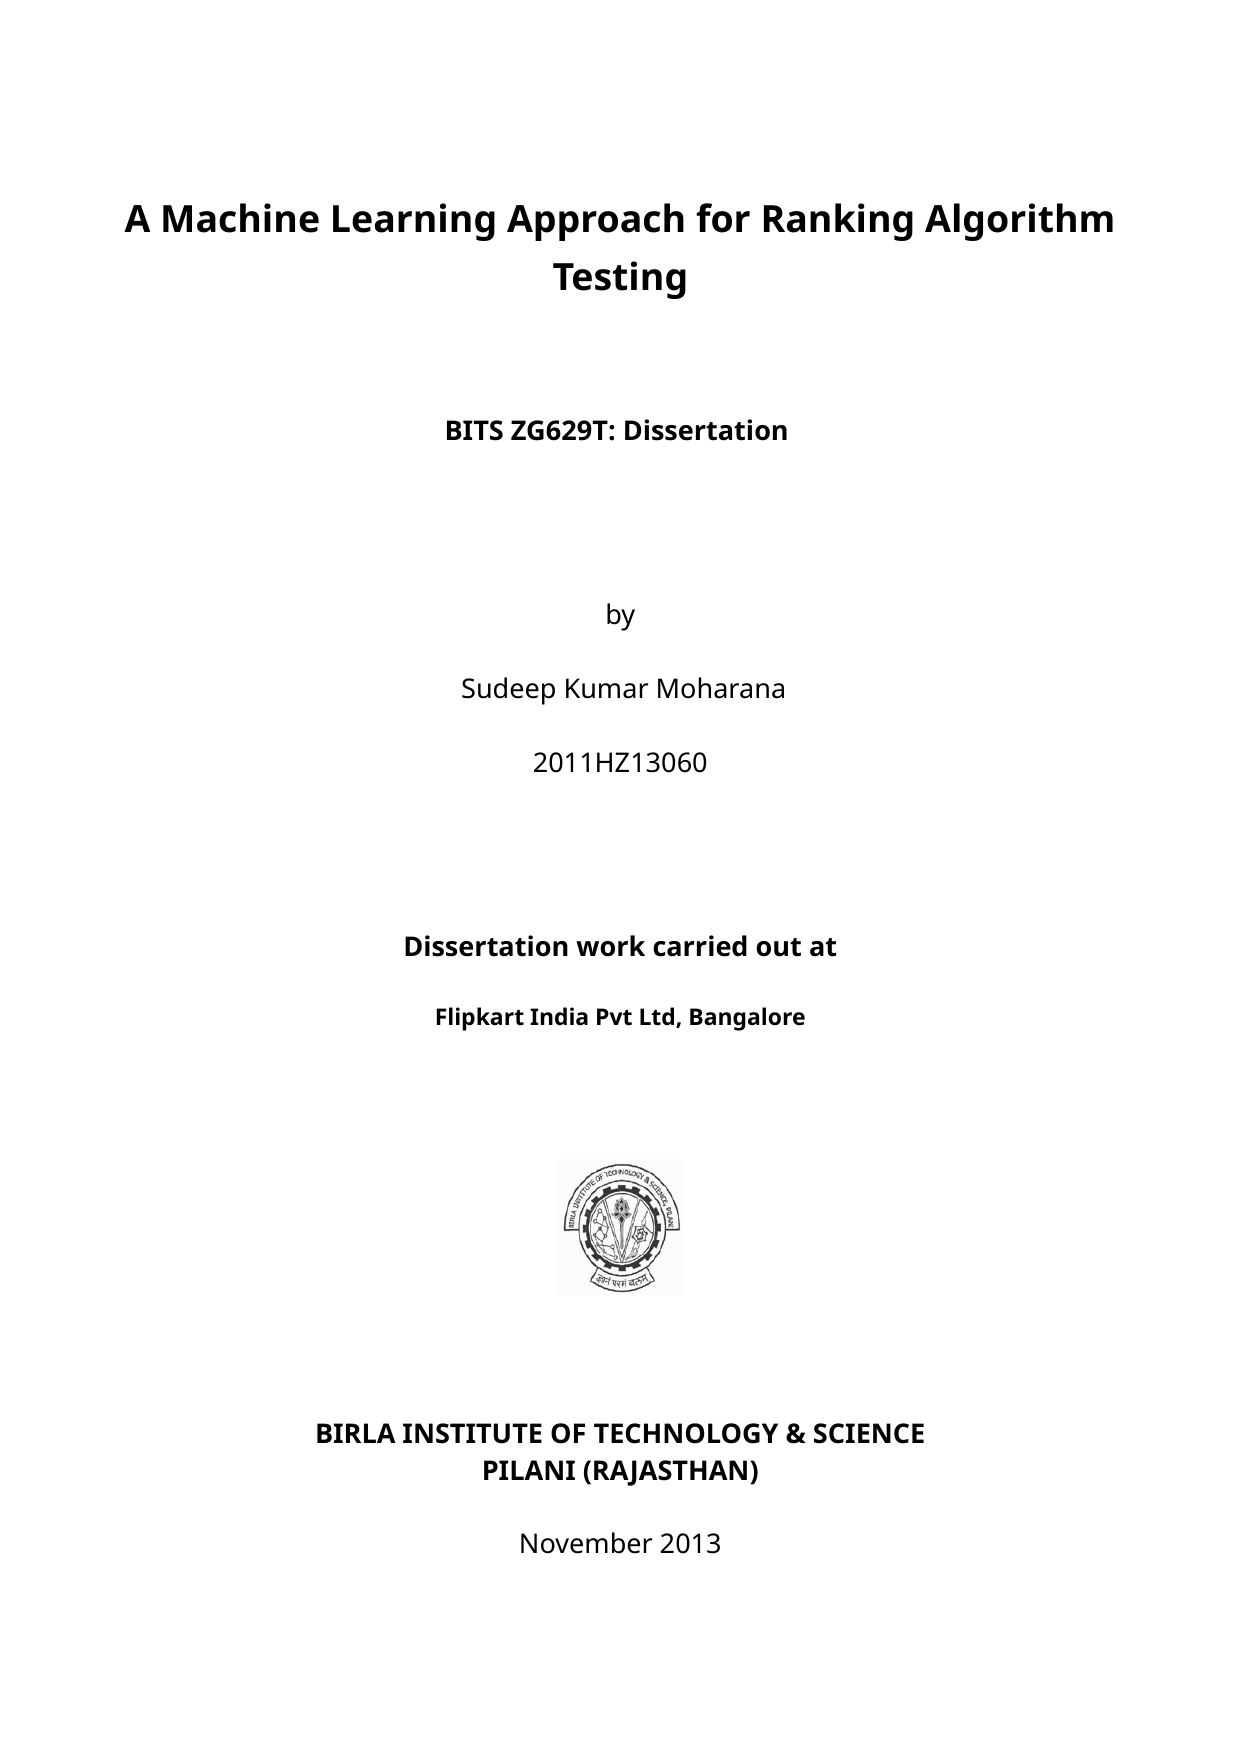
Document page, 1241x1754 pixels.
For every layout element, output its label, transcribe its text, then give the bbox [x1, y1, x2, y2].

picture [557, 1159, 684, 1295]
text PILANI (RAJASTHAN) [118, 1451, 1122, 1488]
subtitle Dissertation work carried out at [118, 927, 1122, 964]
text BIRLA INSTITUTE OF TECHNOLOGY & SCIENCE [118, 1414, 1122, 1451]
text Sudeep Kumar Moharana [118, 669, 1122, 706]
subtitle Flipkart India Pvt Ltd, Bangalore [118, 1001, 1122, 1032]
text A Machine Learning Approach for Ranking Algorithm Testing [118, 192, 1122, 302]
text 2011HZ13060 [118, 743, 1122, 780]
subtitle BITS ZG629T: Dissertation [118, 411, 1122, 448]
text by [118, 596, 1122, 632]
text November 2013 [118, 1525, 1122, 1562]
